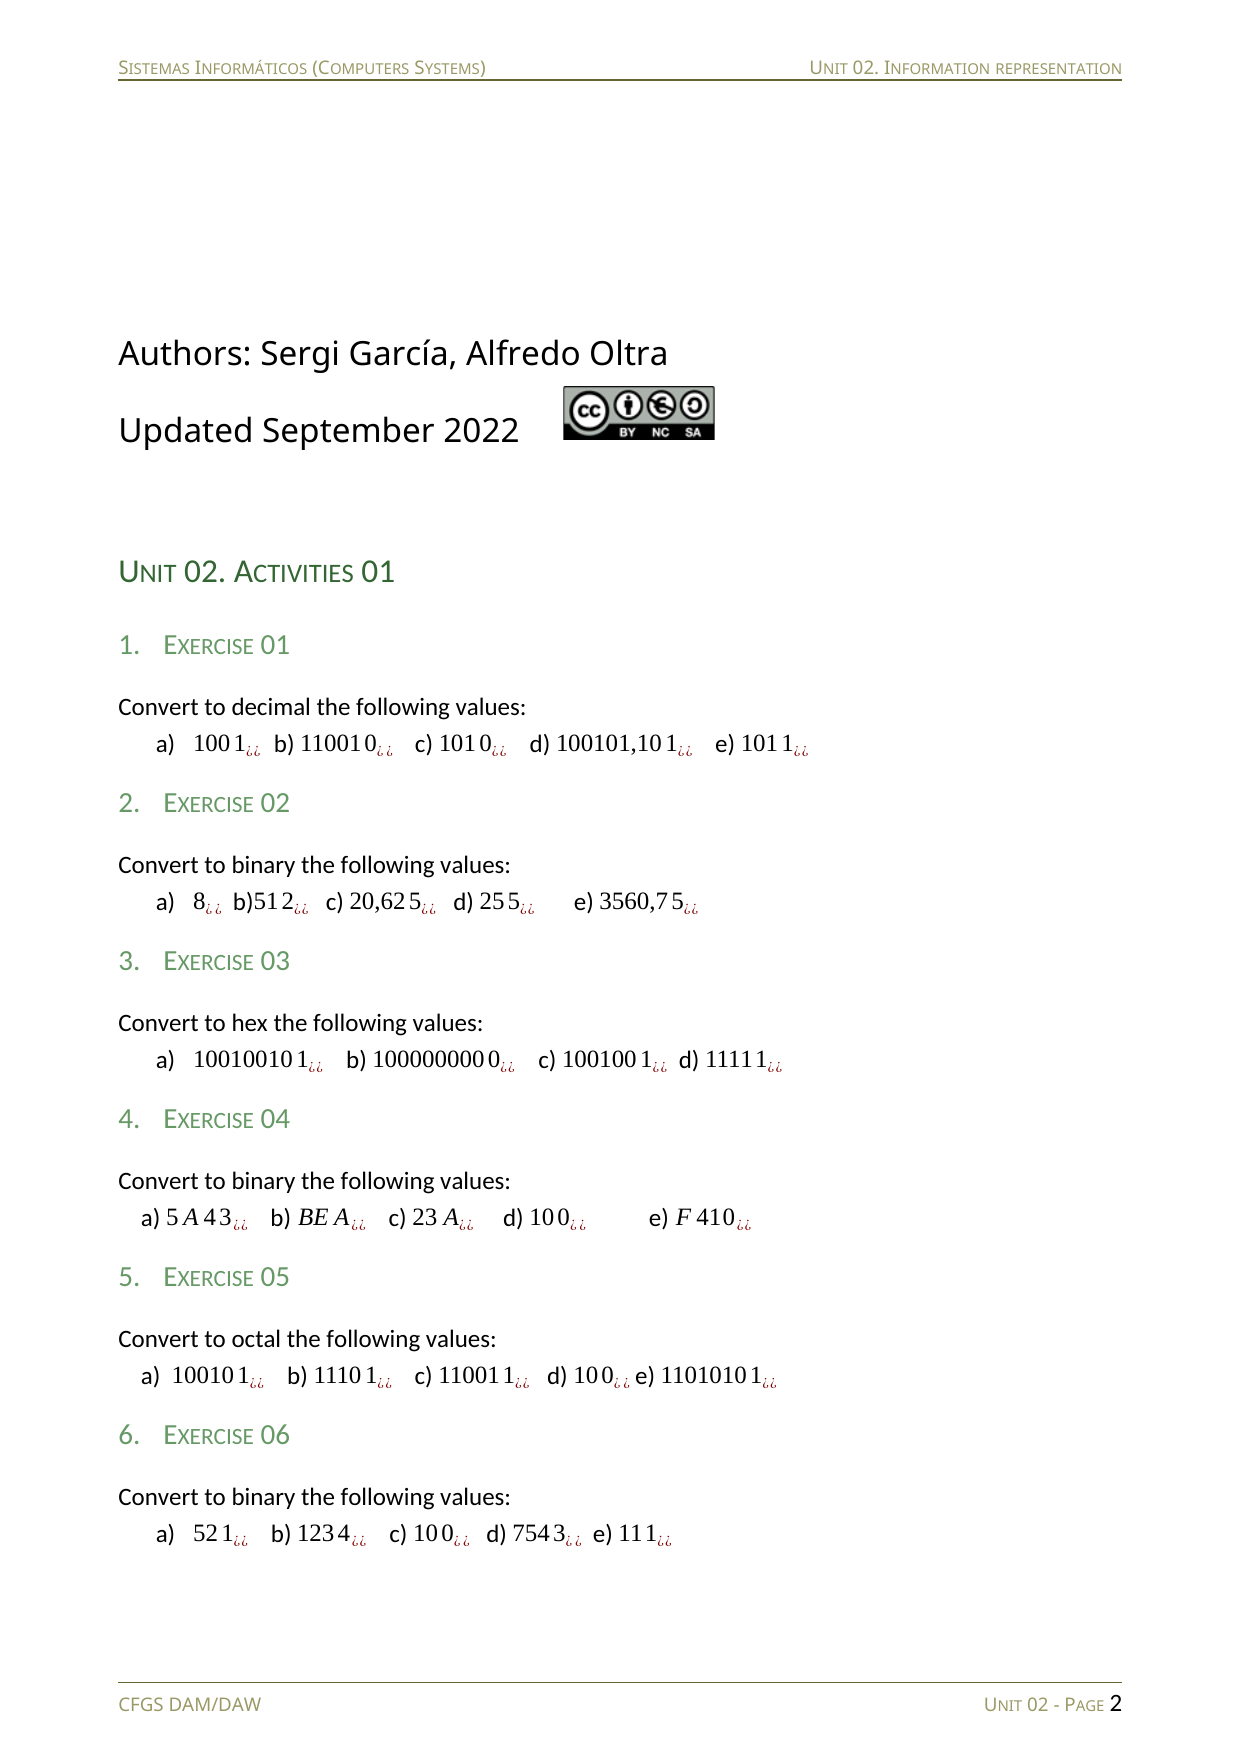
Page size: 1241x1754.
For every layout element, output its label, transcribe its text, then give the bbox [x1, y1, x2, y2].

text Authors: Sergi García, Alfredo Oltra [118, 329, 1122, 375]
list b) c) d) [156, 1044, 1122, 1075]
text Convert to octal the following values: [118, 1323, 1122, 1354]
text Convert to decimal the following values: [118, 691, 1122, 722]
text a) b) c) d) e) [118, 1202, 1122, 1233]
list b) c) d) e) [156, 728, 1122, 759]
subtitle Exercise 03 [118, 942, 1122, 977]
list b) c) d) e) [156, 886, 1122, 917]
text Convert to binary the following values: [118, 1482, 1122, 1512]
text Convert to hex the following values: [118, 1007, 1122, 1038]
subtitle Exercise 05 [118, 1258, 1122, 1293]
subtitle Exercise 04 [118, 1100, 1122, 1135]
text Unit 02. Activities 01 [118, 550, 1122, 591]
text Convert to binary the following values: [118, 1166, 1122, 1196]
list b) c) d) e) [156, 1518, 1122, 1549]
text Updated September 2022 [118, 407, 1122, 453]
text Convert to binary the following values: [118, 849, 1122, 880]
subtitle Exercise 02 [118, 784, 1122, 819]
subtitle Exercise 01 [118, 626, 1122, 661]
text a) b) c) d) e) [118, 1361, 1122, 1391]
subtitle Exercise 06 [118, 1416, 1122, 1451]
picture [563, 386, 715, 440]
